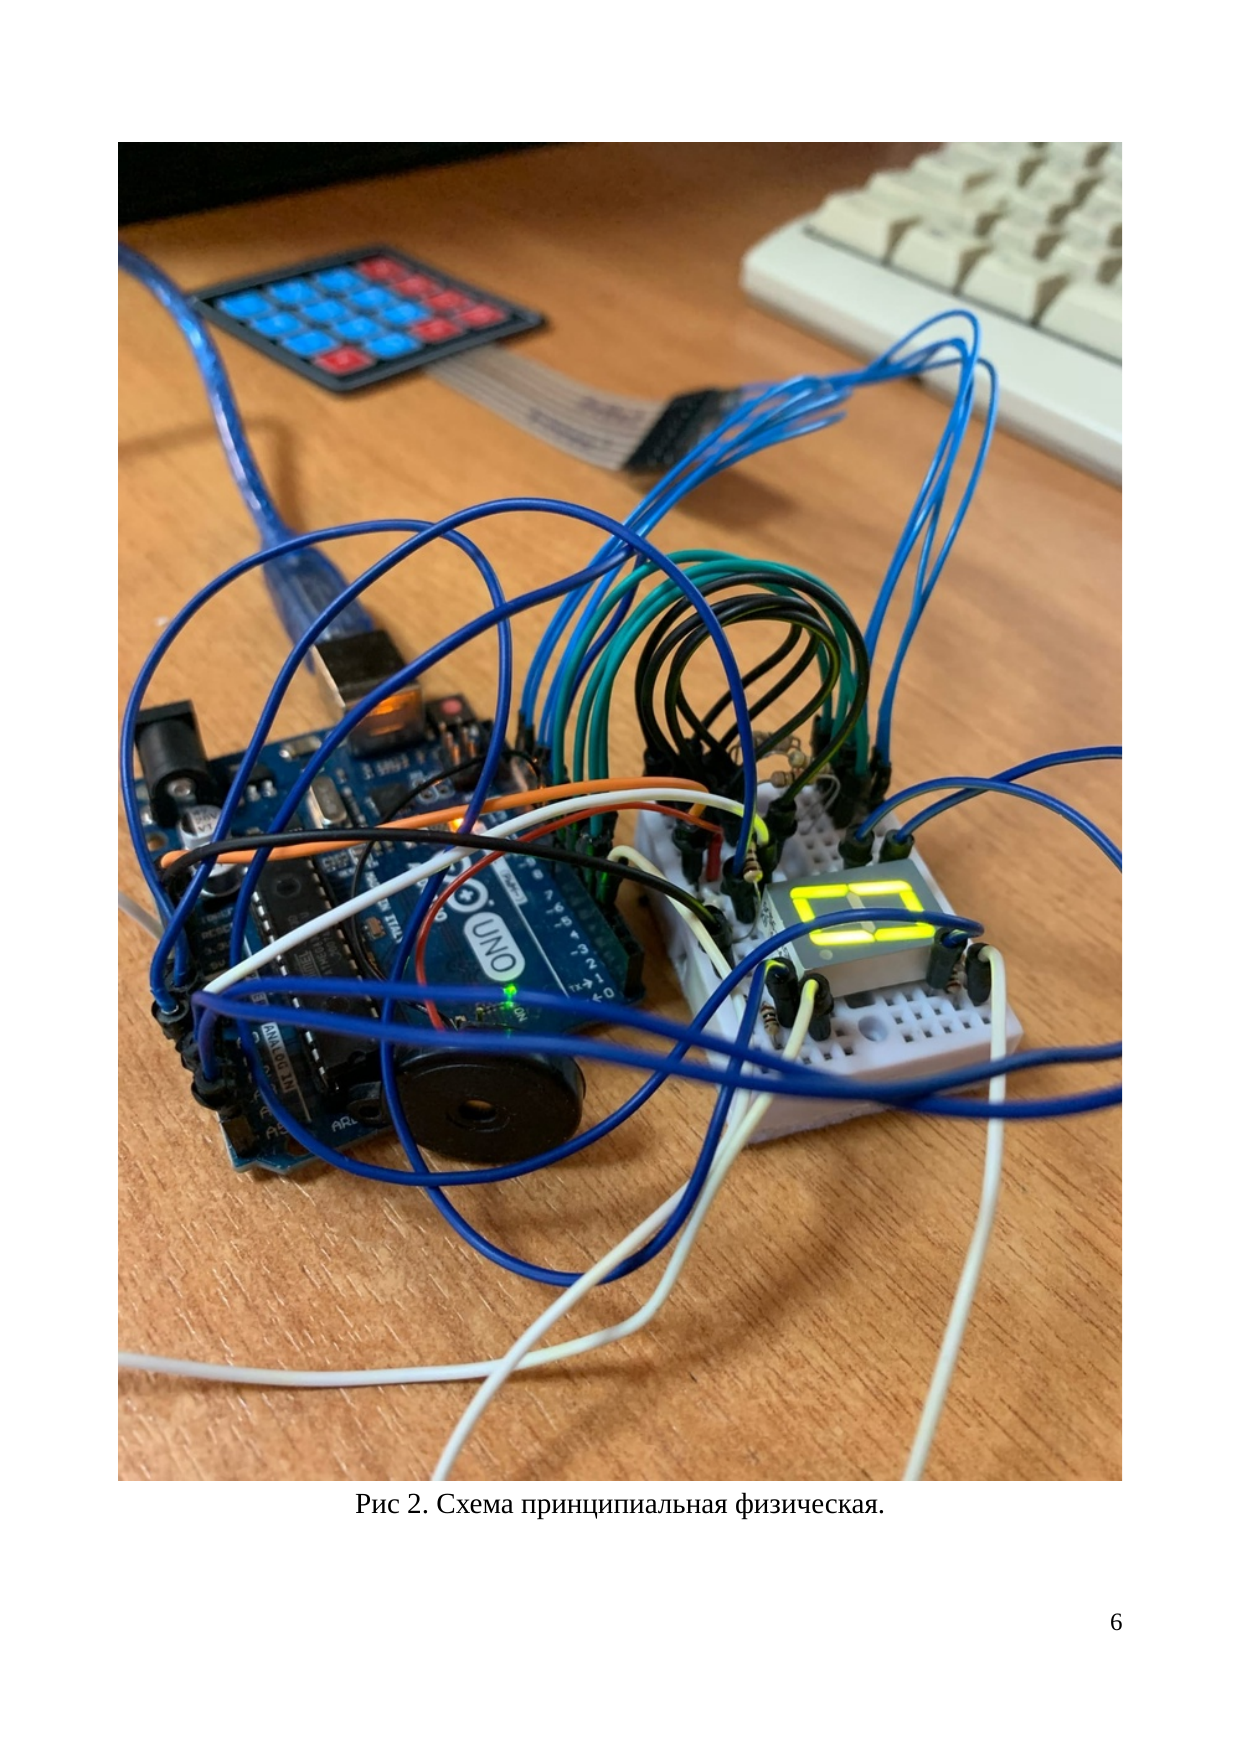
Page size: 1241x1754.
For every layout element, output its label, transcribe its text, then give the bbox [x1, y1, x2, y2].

picture [118, 142, 1123, 1481]
text [118, 118, 1122, 142]
text Рис 2. Схема принципиальная физическая. [118, 1481, 1122, 1519]
